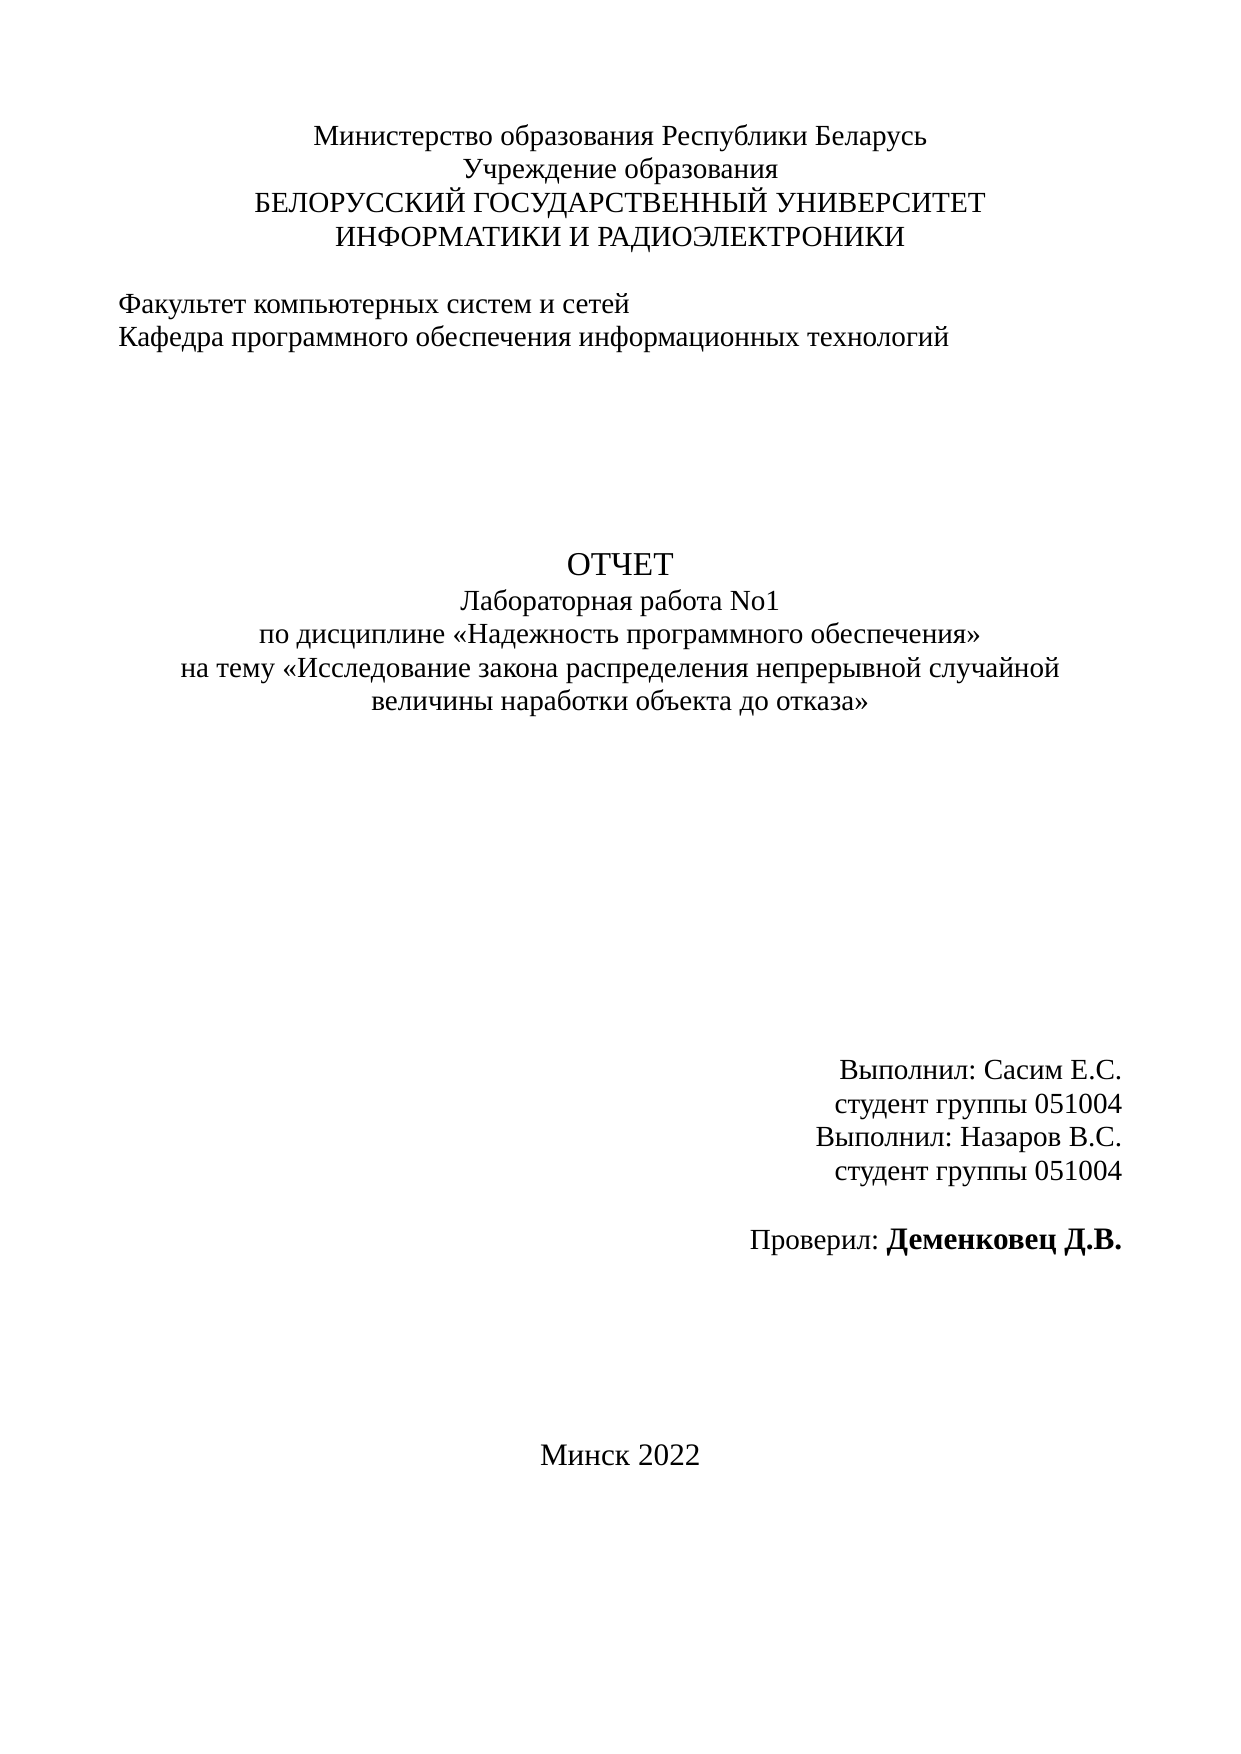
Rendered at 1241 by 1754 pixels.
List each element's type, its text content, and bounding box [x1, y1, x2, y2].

text БЕЛОРУССКИЙ ГОСУДАРСТВЕННЫЙ УНИВЕРСИТЕТ [118, 185, 1122, 219]
text ИНФОРМАТИКИ И РАДИОЭЛЕКТРОНИКИ [118, 219, 1122, 252]
text Выполнил: Назаров В.С. [118, 1119, 1122, 1153]
text студент группы 051004 [118, 1086, 1122, 1119]
text Министерство образования Республики Беларусь [118, 118, 1122, 152]
text Проверил: Деменковец Д.В. [118, 1220, 1122, 1256]
text Факультет компьютерных систем и сетей [118, 286, 1122, 319]
text Учреждение образования [118, 152, 1122, 185]
text Лабораторная работа No1 [118, 583, 1122, 616]
text на тему «Исследование закона распределения непрерывной случайной [118, 650, 1122, 683]
text Минск 2022 [118, 1436, 1122, 1472]
text по дисциплине «Надежность программного обеспечения» [118, 616, 1122, 650]
text Кафедра программного обеспечения информационных технологий [118, 319, 1122, 353]
text студент группы 051004 [118, 1153, 1122, 1187]
text ОТЧЕТ [118, 544, 1122, 583]
text Выполнил: Сасим Е.С. [118, 1052, 1122, 1086]
text величины наработки объекта до отказа» [118, 683, 1122, 717]
